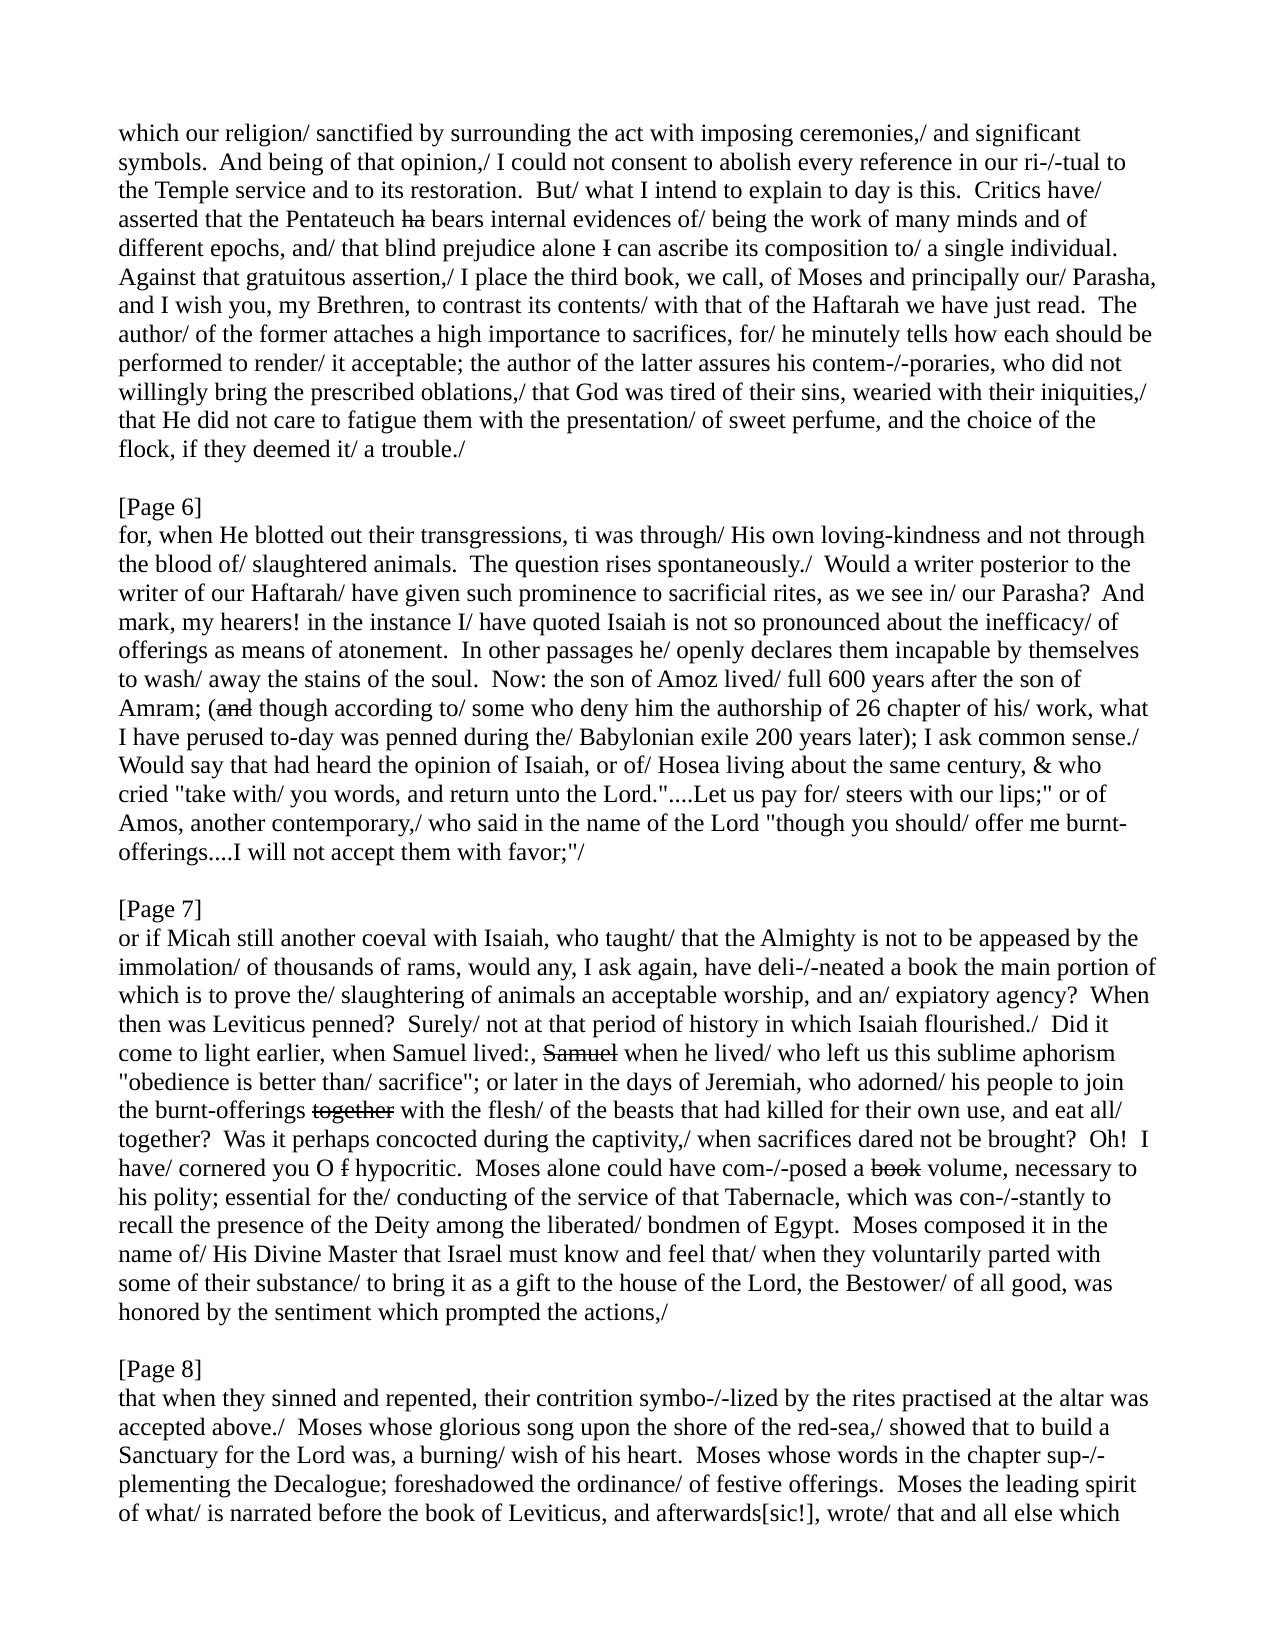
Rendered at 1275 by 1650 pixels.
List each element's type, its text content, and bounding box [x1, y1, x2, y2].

text which our religion/ sanctified by surrounding the act with imposing ceremonies,/ and significant symbols. And being of that opinion,/ I could not consent to abolish every reference in our ri-/-tual to the Temple service and to its restoration. But/ what I intend to explain to day is this. Critics have/ asserted that the Pentateuch ha bears internal evidences of/ being the work of many minds and of different epochs, and/ that blind prejudice alone I can ascribe its composition to/ a single individual. Against that gratuitous assertion,/ I place the third book, we call, of Moses and principally our/ Parasha, and I wish you, my Brethren, to contrast its contents/ with that of the Haftarah we have just read. The author/ of the former attaches a high importance to sacrifices, for/ he minutely tells how each should be performed to render/ it acceptable; the author of the latter assures his contem-/-poraries, who did not willingly bring the prescribed oblations,/ that God was tired of their sins, wearied with their iniquities,/ that He did not care to fatigue them with the presentation/ of sweet perfume, and the choice of the flock, if they deemed it/ a trouble./ [118, 118, 1157, 463]
text for, when He blotted out their transgressions, ti was through/ His own loving-kindness and not through the blood of/ slaughtered animals. The question rises spontaneously./ Would a writer posterior to the writer of our Haftarah/ have given such prominence to sacrificial rites, as we see in/ our Parasha? And mark, my hearers! in the instance I/ have quoted Isaiah is not so pronounced about the inefficacy/ of offerings as means of atonement. In other passages he/ openly declares them incapable by themselves to wash/ away the stains of the soul. Now: the son of Amoz lived/ full 600 years after the son of Amram; (and though according to/ some who deny him the authorship of 26 chapter of his/ work, what I have perused to-day was penned during the/ Babylonian exile 200 years later); I ask common sense./ Would say that had heard the opinion of Isaiah, or of/ Hosea living about the same century, & who cried "take with/ you words, and return unto the Lord."....Let us pay for/ steers with our lips;" or of Amos, another contemporary,/ who said in the name of the Lord "though you should/ offer me burnt-offerings....I will not accept them with favor;"/ [118, 521, 1157, 866]
text [Page 6] [118, 492, 1157, 521]
text that when they sinned and repented, their contrition symbo-/-lized by the rites practised at the altar was accepted above./ Moses whose glorious song upon the shore of the red-sea,/ showed that to build a Sanctuary for the Lord was, a burning/ wish of his heart. Moses whose words in the chapter sup-/-plementing the Decalogue; foreshadowed the ordinance/ of festive offerings. Moses the leading spirit of what/ is narrated before the book of Leviticus, and afterwards[sic!], wrote/ that and all else which [118, 1383, 1157, 1527]
text [Page 8] [118, 1354, 1157, 1383]
text [Page 7] [118, 894, 1157, 923]
text or if Micah still another coeval with Isaiah, who taught/ that the Almighty is not to be appeased by the immolation/ of thousands of rams, would any, I ask again, have deli-/-neated a book the main portion of which is to prove the/ slaughtering of animals an acceptable worship, and an/ expiatory agency? When then was Leviticus penned? Surely/ not at that period of history in which Isaiah flourished./ Did it come to light earlier, when Samuel lived:, Samuel when he lived/ who left us this sublime aphorism "obedience is better than/ sacrifice"; or later in the days of Jeremiah, who adorned/ his people to join the burnt-offerings together with the flesh/ of the beasts that had killed for their own use, and eat all/ together? Was it perhaps concocted during the captivity,/ when sacrifices dared not be brought? Oh! I have/ cornered you O f hypocritic. Moses alone could have com-/-posed a book volume, necessary to his polity; essential for the/ conducting of the service of that Tabernacle, which was con-/-stantly to recall the presence of the Deity among the liberated/ bondmen of Egypt. Moses composed it in the name of/ His Divine Master that Israel must know and feel that/ when they voluntarily parted with some of their substance/ to bring it as a gift to the house of the Lord, the Bestower/ of all good, was honored by the sentiment which prompted the actions,/ [118, 923, 1157, 1326]
